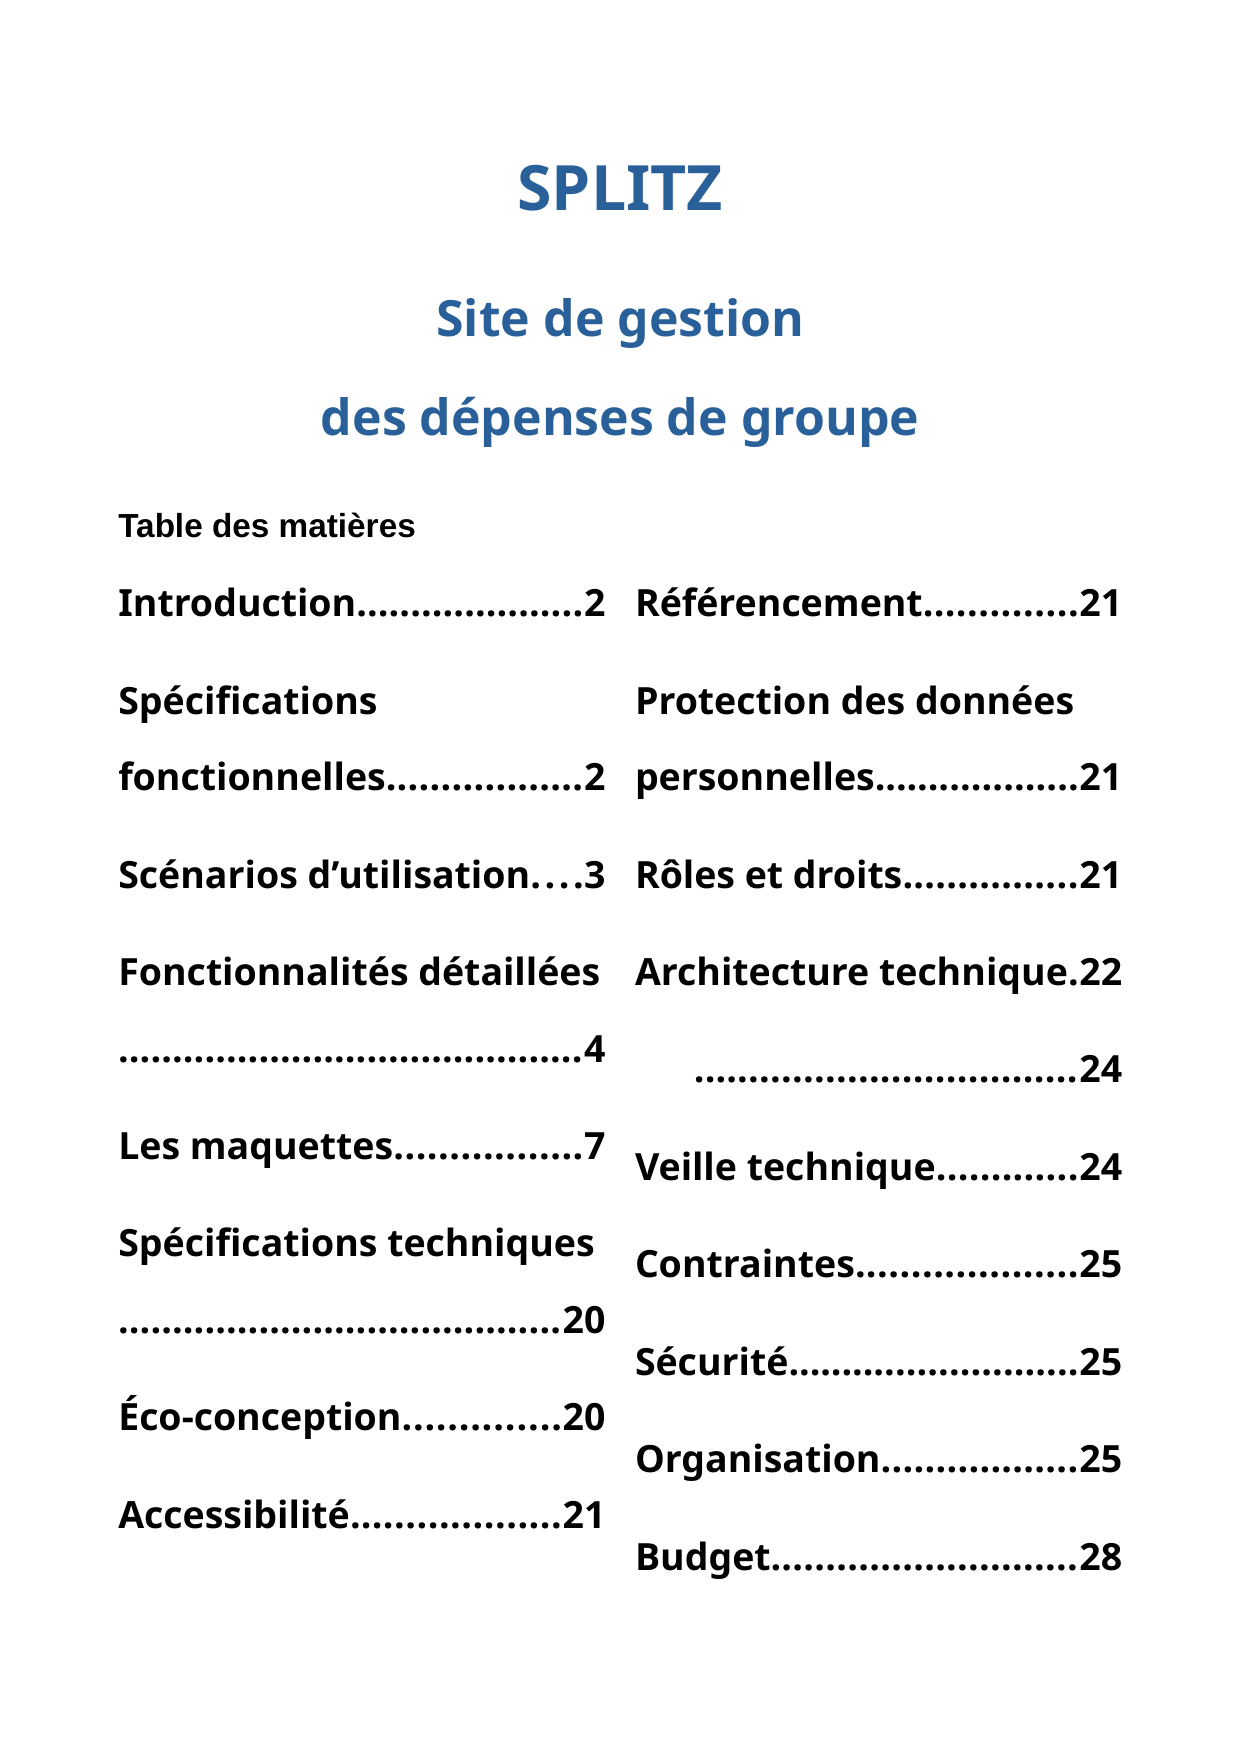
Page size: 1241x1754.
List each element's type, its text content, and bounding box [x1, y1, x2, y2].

list Les maquettes 7 [118, 1119, 605, 1170]
list Fonctionnalités détaillées 4 [118, 945, 605, 1073]
list Rôles et droits 21 [635, 848, 1122, 899]
list Éco-conception 20 [118, 1391, 605, 1442]
list Organisation 25 [635, 1432, 1122, 1483]
list Veille technique 24 [635, 1140, 1122, 1191]
list Accessibilité 21 [118, 1488, 605, 1539]
text Site de gestion [118, 283, 1122, 351]
list 24 [694, 1043, 1122, 1094]
list Sécurité 25 [635, 1335, 1122, 1386]
list Référencement 21 [635, 577, 1122, 628]
list Contraintes 25 [635, 1238, 1122, 1289]
list Scénarios d’utilisation 3 [118, 848, 605, 899]
list Budget 28 [635, 1530, 1122, 1581]
list Spécifications fonctionnelles 2 [118, 674, 605, 802]
subtitle SPLITZ [118, 143, 1122, 228]
list Introduction 2 [118, 577, 605, 628]
list Spécifications techniques 20 [118, 1217, 605, 1344]
text des dépenses de groupe [118, 382, 1122, 451]
subtitle Table des matières [118, 507, 1122, 545]
list Protection des données personnelles 21 [635, 674, 1122, 802]
list Architecture technique 22 [635, 945, 1122, 996]
